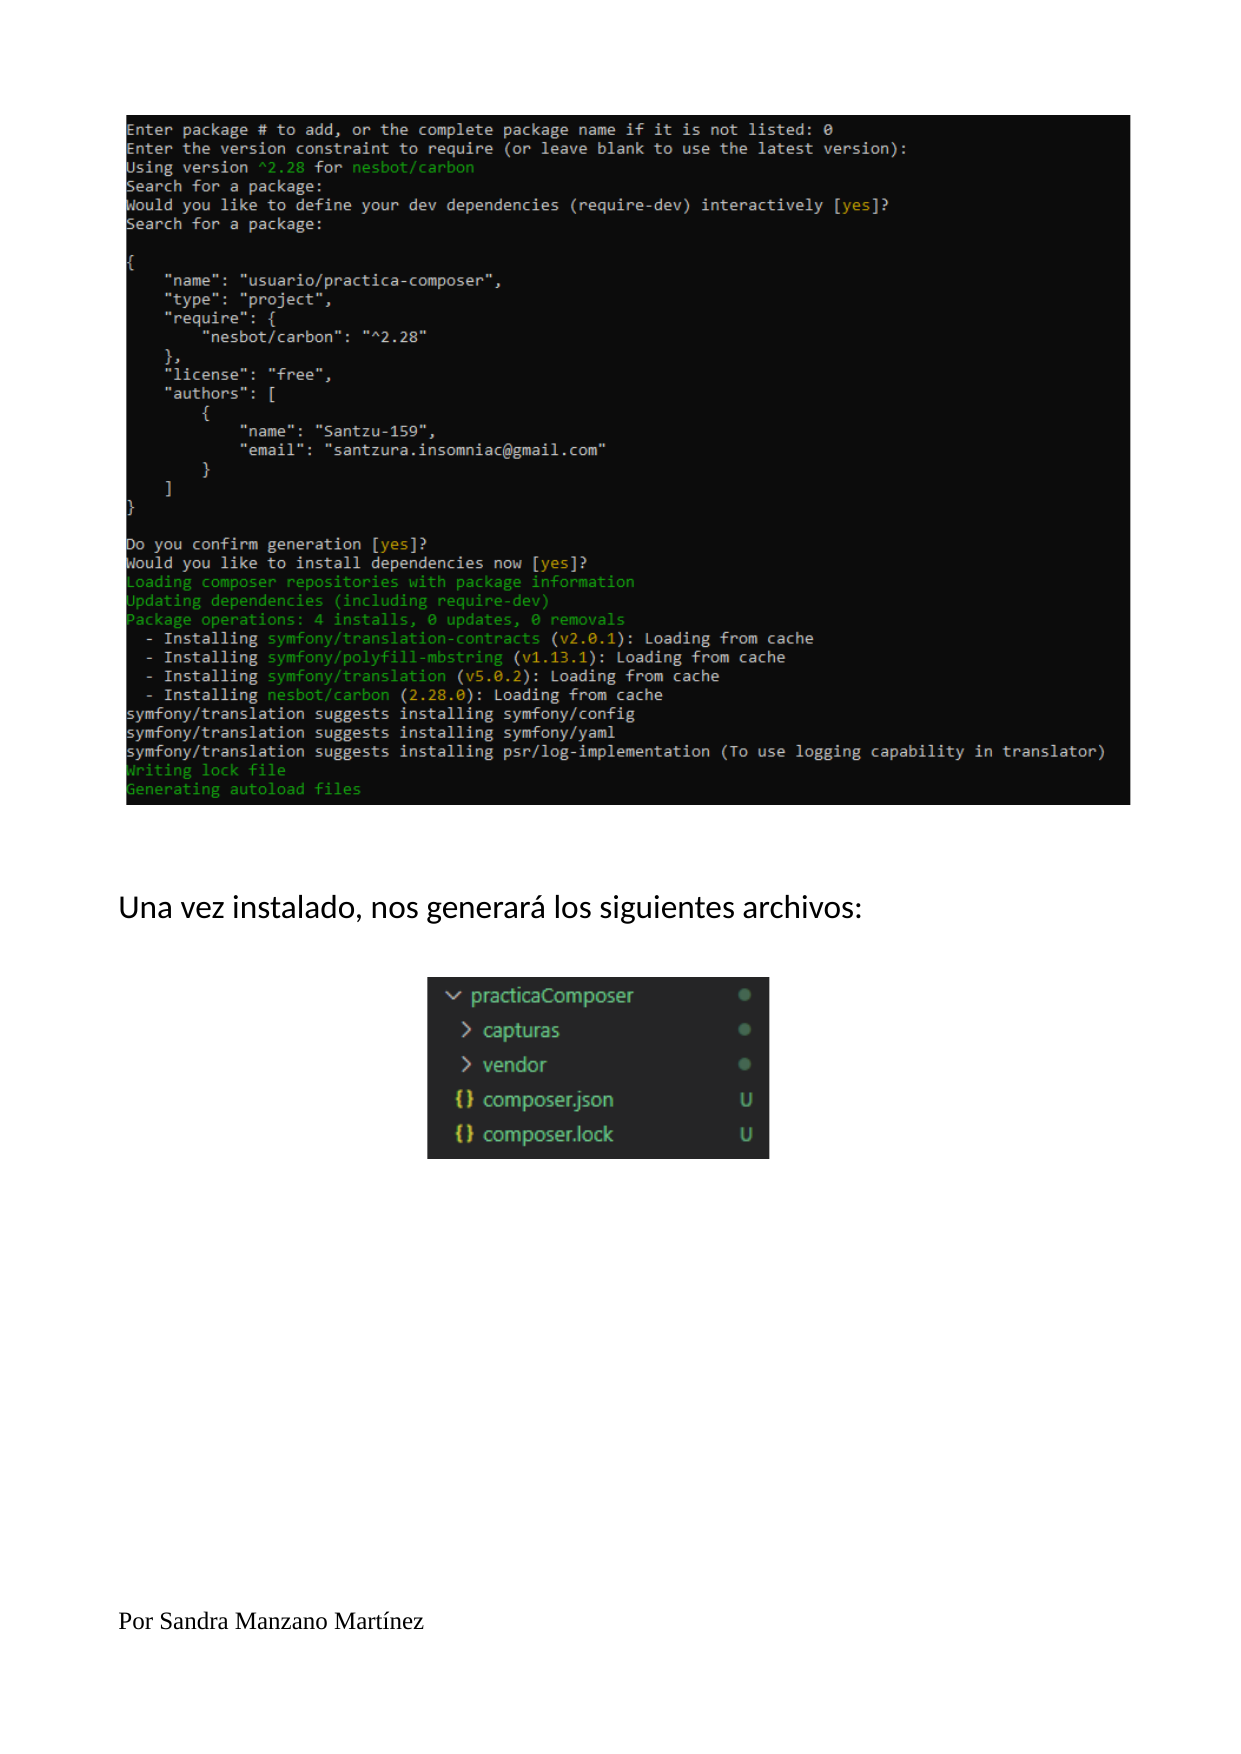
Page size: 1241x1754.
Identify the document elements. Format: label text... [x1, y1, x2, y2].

text Una vez instalado, nos generará los siguientes archivos: [118, 886, 1122, 927]
picture [427, 977, 770, 1159]
picture [126, 115, 1131, 805]
